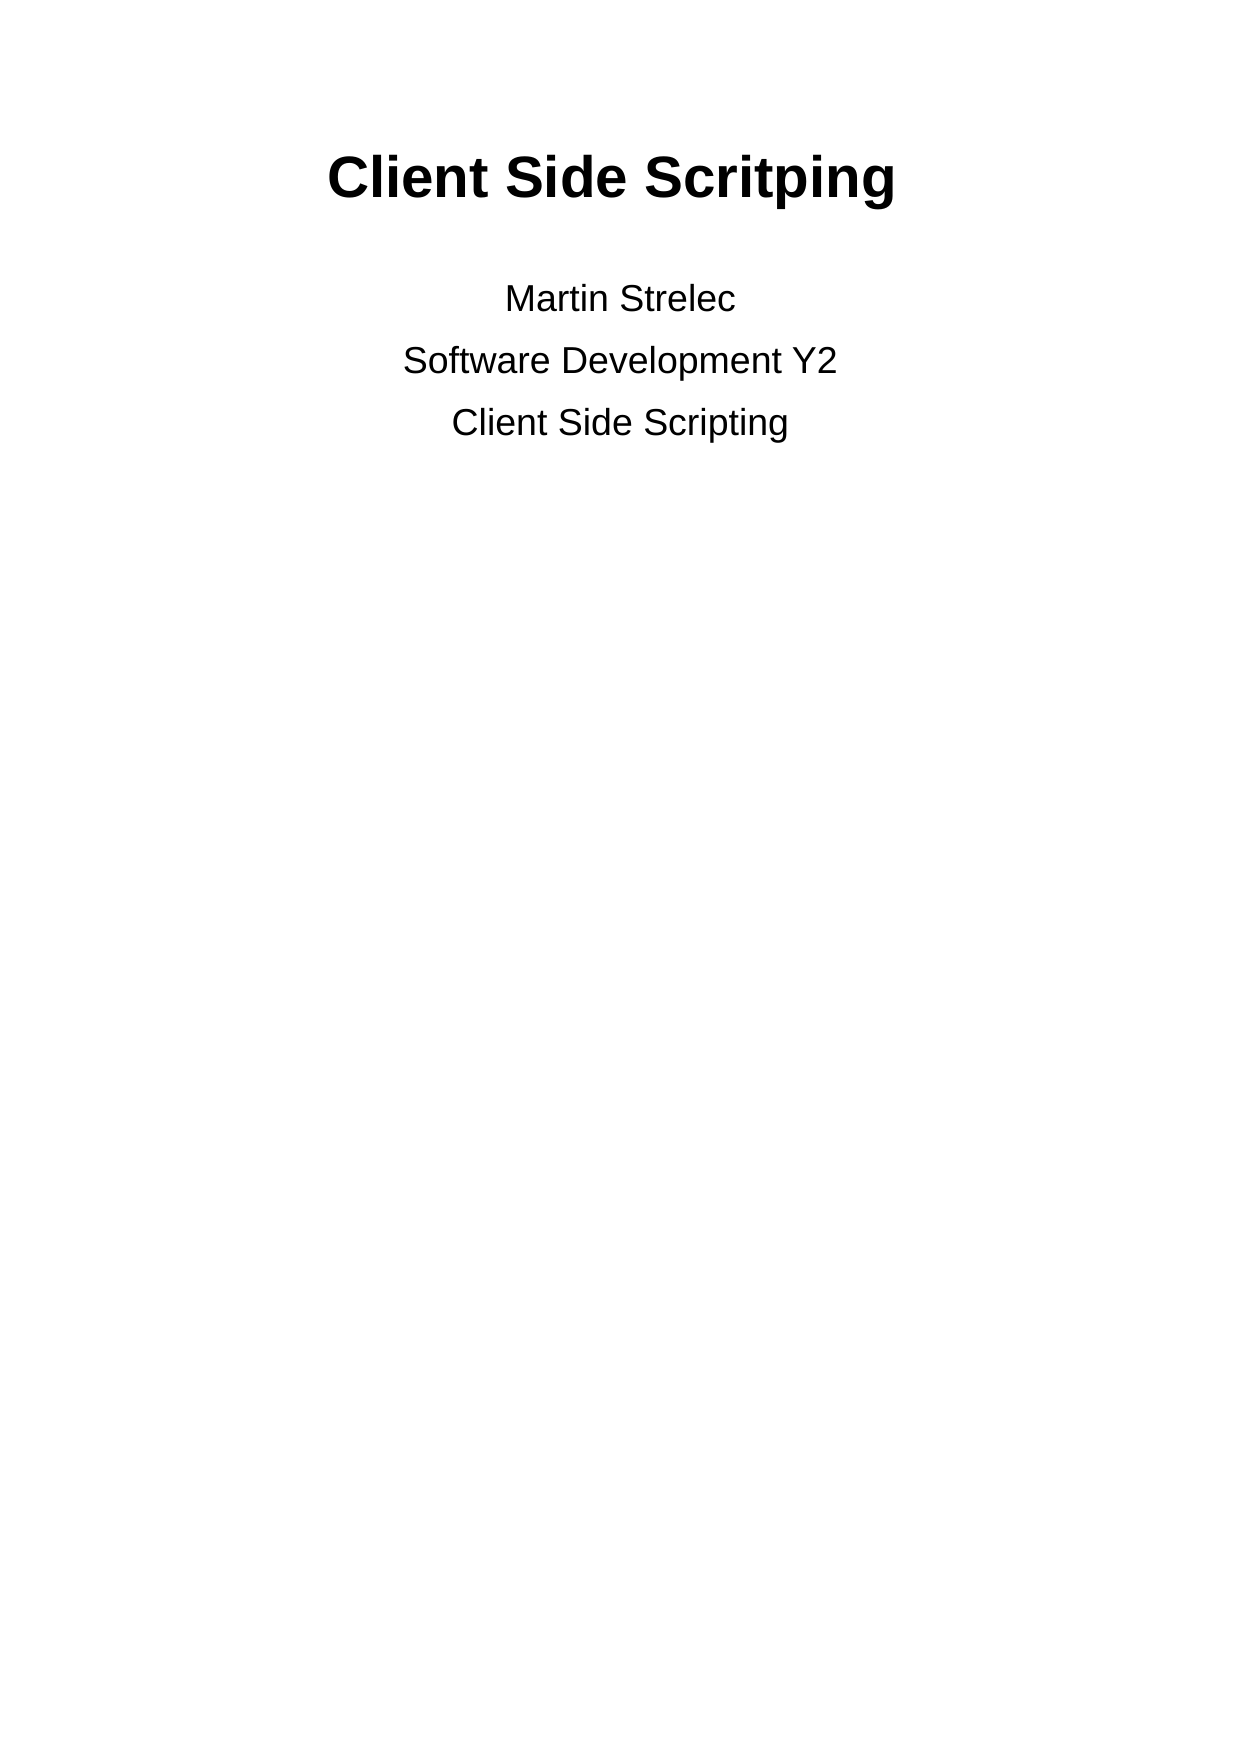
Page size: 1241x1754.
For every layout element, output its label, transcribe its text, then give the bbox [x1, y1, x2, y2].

subtitle Client Side Scripting [118, 400, 1122, 443]
title Client Side Scritping [118, 143, 1122, 210]
subtitle Software Development Y2 [118, 338, 1122, 382]
subtitle Martin Strelec [118, 277, 1122, 320]
